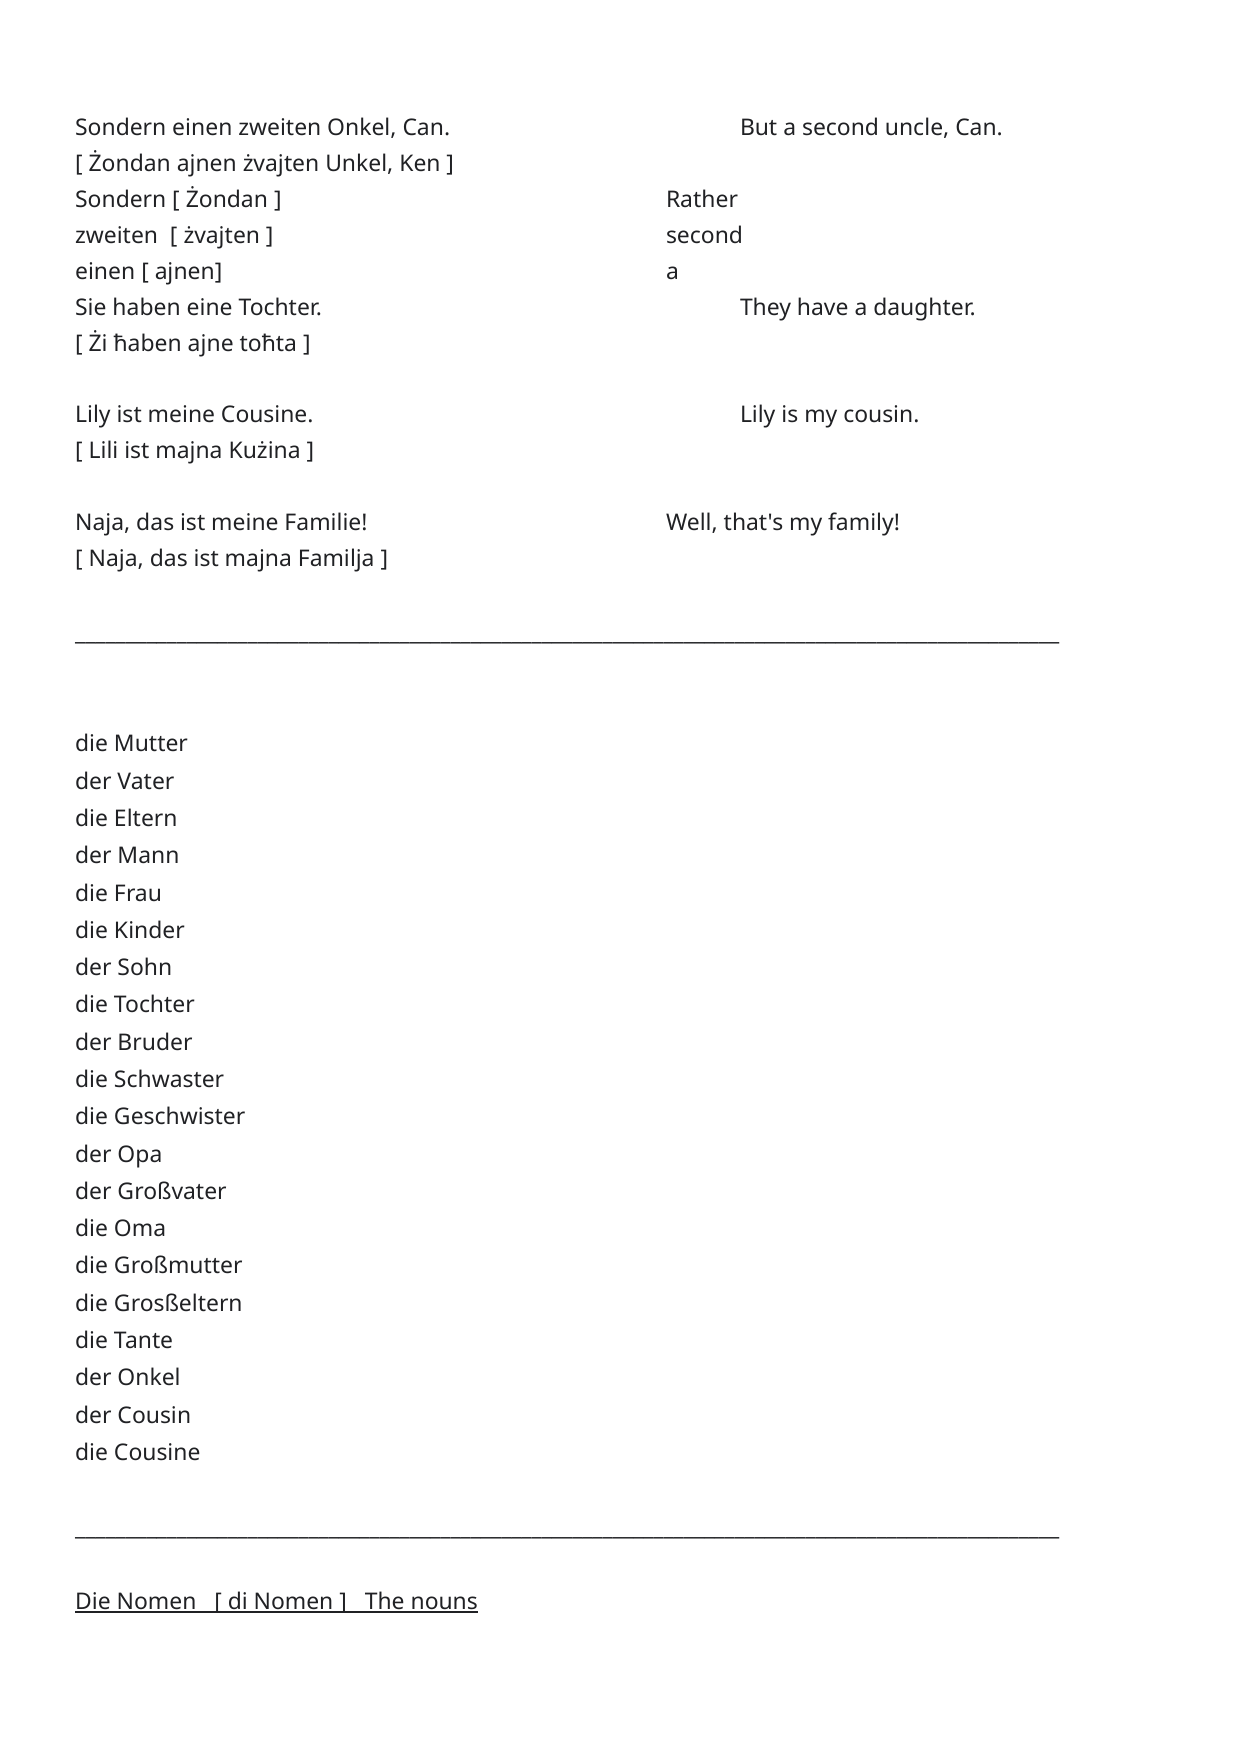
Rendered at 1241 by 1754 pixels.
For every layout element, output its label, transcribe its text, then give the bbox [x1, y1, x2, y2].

text zweiten [ żvajten ] second [75, 219, 1165, 250]
text der Großvater [75, 1175, 1165, 1206]
text der Mann [75, 839, 1165, 870]
text der Vater [75, 764, 1165, 796]
text die Geschwister [75, 1100, 1165, 1131]
text [ Lili ist majna Kużina ] [75, 434, 1165, 466]
text [ Naja, das ist majna Familja ] [75, 542, 1165, 573]
text die Oma [75, 1212, 1165, 1243]
text die Großmutter [75, 1249, 1165, 1281]
text Sondern einen zweiten Onkel, Can. But a second uncle, Can. [75, 111, 1165, 142]
text der Opa [75, 1137, 1165, 1169]
text Lily ist meine Cousine. Lily is my cousin. [75, 398, 1165, 430]
text die Tochter [75, 988, 1165, 1019]
text Sie haben eine Tochter. They have a daughter. [75, 291, 1165, 322]
text die Mutter [75, 727, 1165, 758]
text der Onkel [75, 1361, 1165, 1392]
text die Eltern [75, 802, 1165, 833]
text Sondern [ Żondan ] Rather [75, 183, 1165, 214]
text die Cousine [75, 1436, 1165, 1467]
text die Grosßeltern [75, 1287, 1165, 1318]
text die Tante [75, 1324, 1165, 1355]
text Die Nomen [ di Nomen ] The nouns [75, 1585, 1165, 1616]
text der Sohn [75, 951, 1165, 982]
text die Schwaster [75, 1063, 1165, 1094]
text der Cousin [75, 1398, 1165, 1430]
text die Kinder [75, 914, 1165, 945]
text Naja, das ist meine Familie! Well, that's my family! [75, 506, 1165, 537]
text [ Żondan ajnen żvajten Unkel, Ken ] [75, 147, 1165, 178]
text _________________________________________________________________________________________________ [75, 1510, 1165, 1542]
text _________________________________________________________________________________________________ [75, 615, 1165, 647]
text einen [ ajnen] a [75, 255, 1165, 286]
text die Frau [75, 876, 1165, 908]
text der Bruder [75, 1026, 1165, 1057]
text [ Żi ħaben ajne toħta ] [75, 327, 1165, 358]
